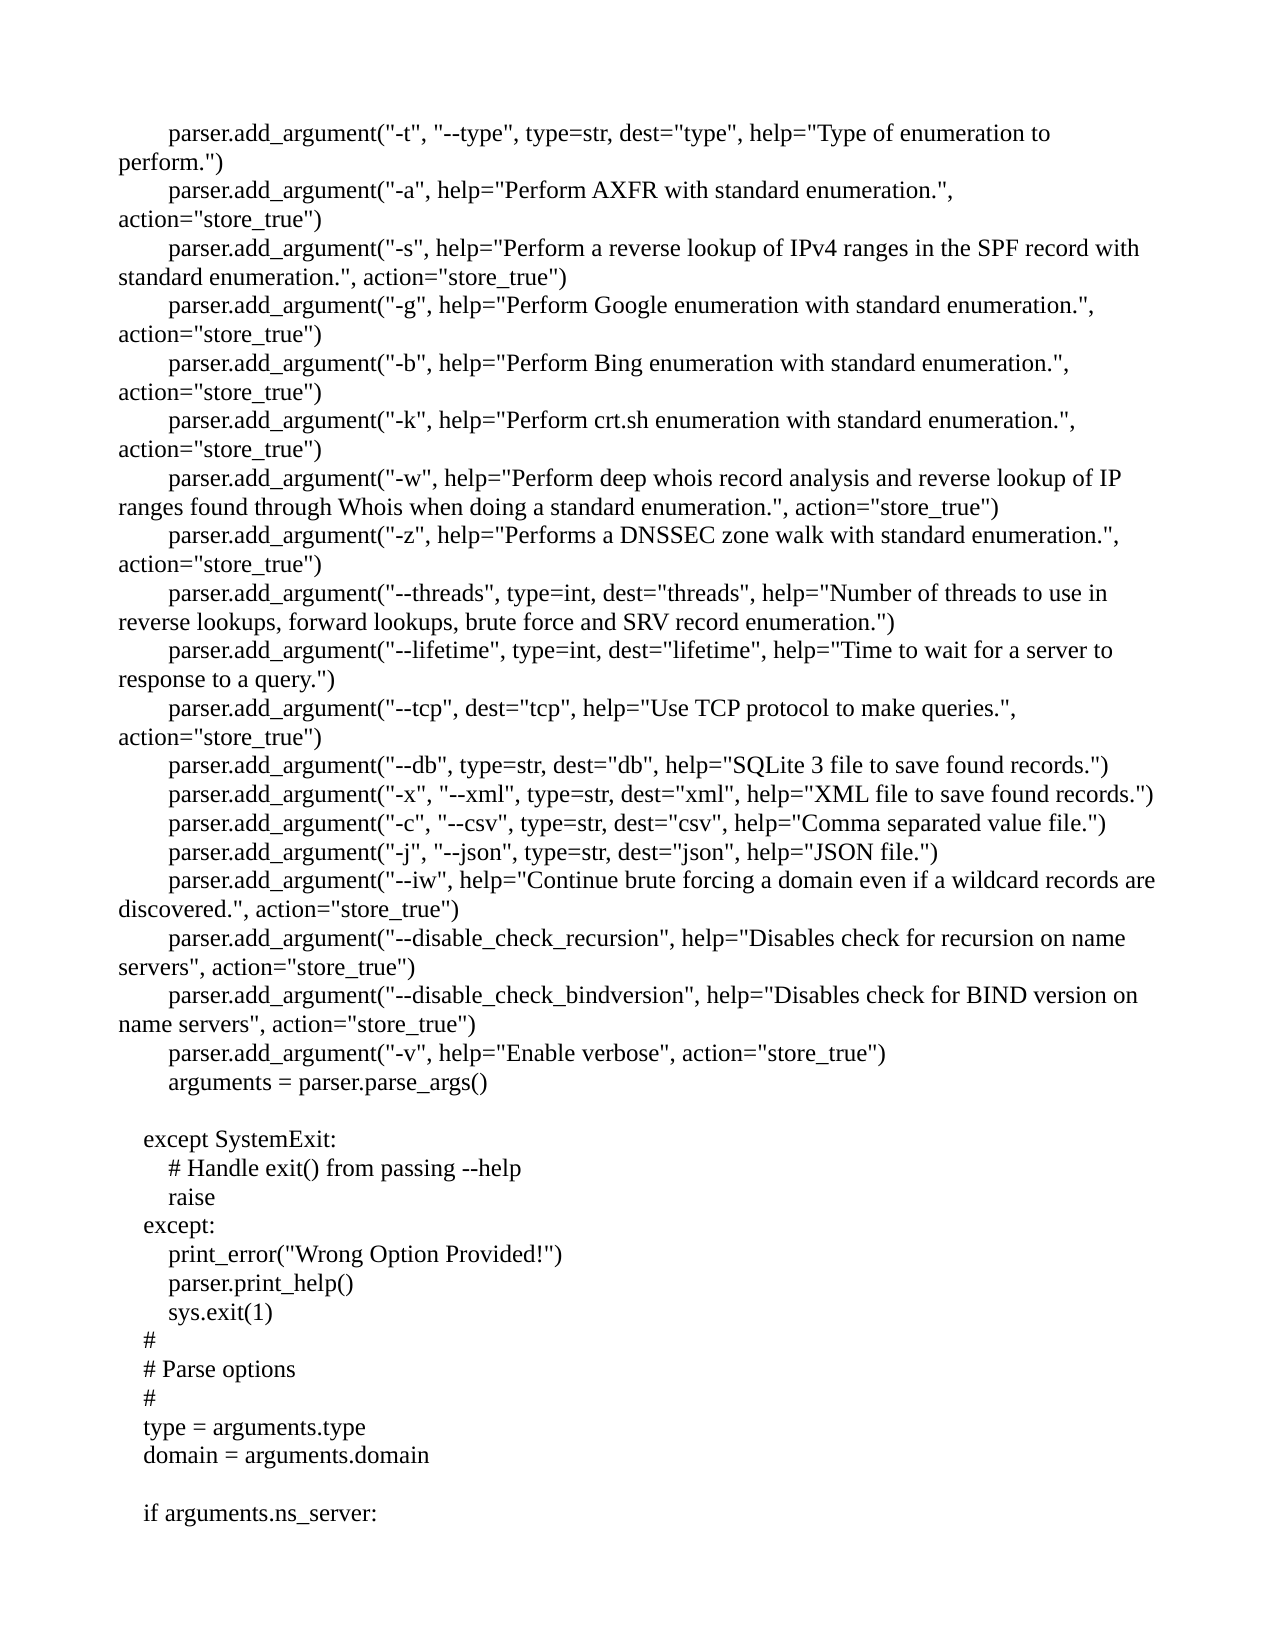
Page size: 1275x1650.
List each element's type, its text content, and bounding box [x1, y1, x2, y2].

text parser.add_argument("--db", type=str, dest="db", help="SQLite 3 file to save found records.") [118, 751, 1157, 779]
text # Parse options [118, 1354, 1157, 1383]
text type = arguments.type [118, 1412, 1157, 1441]
text parser.add_argument("--disable_check_bindversion", help="Disables check for BIND version on name servers", action="store_true") [118, 981, 1157, 1038]
text parser.add_argument("-g", help="Perform Google enumeration with standard enumeration.", action="store_true") [118, 291, 1157, 348]
text parser.add_argument("--tcp", dest="tcp", help="Use TCP protocol to make queries.", action="store_true") [118, 693, 1157, 751]
text parser.add_argument("-c", "--csv", type=str, dest="csv", help="Comma separated value file.") [118, 808, 1157, 837]
text parser.add_argument("-k", help="Perform crt.sh enumeration with standard enumeration.", action="store_true") [118, 406, 1157, 463]
text parser.add_argument("-t", "--type", type=str, dest="type", help="Type of enumeration to perform.") [118, 118, 1157, 176]
text sys.exit(1) [118, 1297, 1157, 1326]
text arguments = parser.parse_args() [118, 1067, 1157, 1096]
text # [118, 1326, 1157, 1354]
text parser.add_argument("-v", help="Enable verbose", action="store_true") [118, 1038, 1157, 1067]
text domain = arguments.domain [118, 1441, 1157, 1469]
text # Handle exit() from passing --help [118, 1153, 1157, 1182]
text parser.add_argument("-x", "--xml", type=str, dest="xml", help="XML file to save found records.") [118, 779, 1157, 808]
text parser.add_argument("--lifetime", type=int, dest="lifetime", help="Time to wait for a server to response to a query.") [118, 636, 1157, 693]
text # [118, 1383, 1157, 1412]
text except: [118, 1211, 1157, 1239]
text parser.add_argument("-z", help="Performs a DNSSEC zone walk with standard enumeration.", action="store_true") [118, 521, 1157, 578]
text raise [118, 1182, 1157, 1211]
text parser.add_argument("-s", help="Perform a reverse lookup of IPv4 ranges in the SPF record with standard enumeration.", action="store_true") [118, 233, 1157, 291]
text if arguments.ns_server: [118, 1498, 1157, 1527]
text except SystemExit: [118, 1124, 1157, 1153]
text parser.print_help() [118, 1268, 1157, 1297]
text print_error("Wrong Option Provided!") [118, 1239, 1157, 1268]
text parser.add_argument("-w", help="Perform deep whois record analysis and reverse lookup of IP ranges found through Whois when doing a standard enumeration.", action="store_true") [118, 463, 1157, 521]
text parser.add_argument("-b", help="Perform Bing enumeration with standard enumeration.", action="store_true") [118, 348, 1157, 406]
text parser.add_argument("--disable_check_recursion", help="Disables check for recursion on name servers", action="store_true") [118, 923, 1157, 981]
text parser.add_argument("--threads", type=int, dest="threads", help="Number of threads to use in reverse lookups, forward lookups, brute force and SRV record enumeration.") [118, 578, 1157, 636]
text parser.add_argument("-j", "--json", type=str, dest="json", help="JSON file.") [118, 837, 1157, 866]
text parser.add_argument("-a", help="Perform AXFR with standard enumeration.", action="store_true") [118, 176, 1157, 233]
text parser.add_argument("--iw", help="Continue brute forcing a domain even if a wildcard records are discovered.", action="store_true") [118, 866, 1157, 923]
